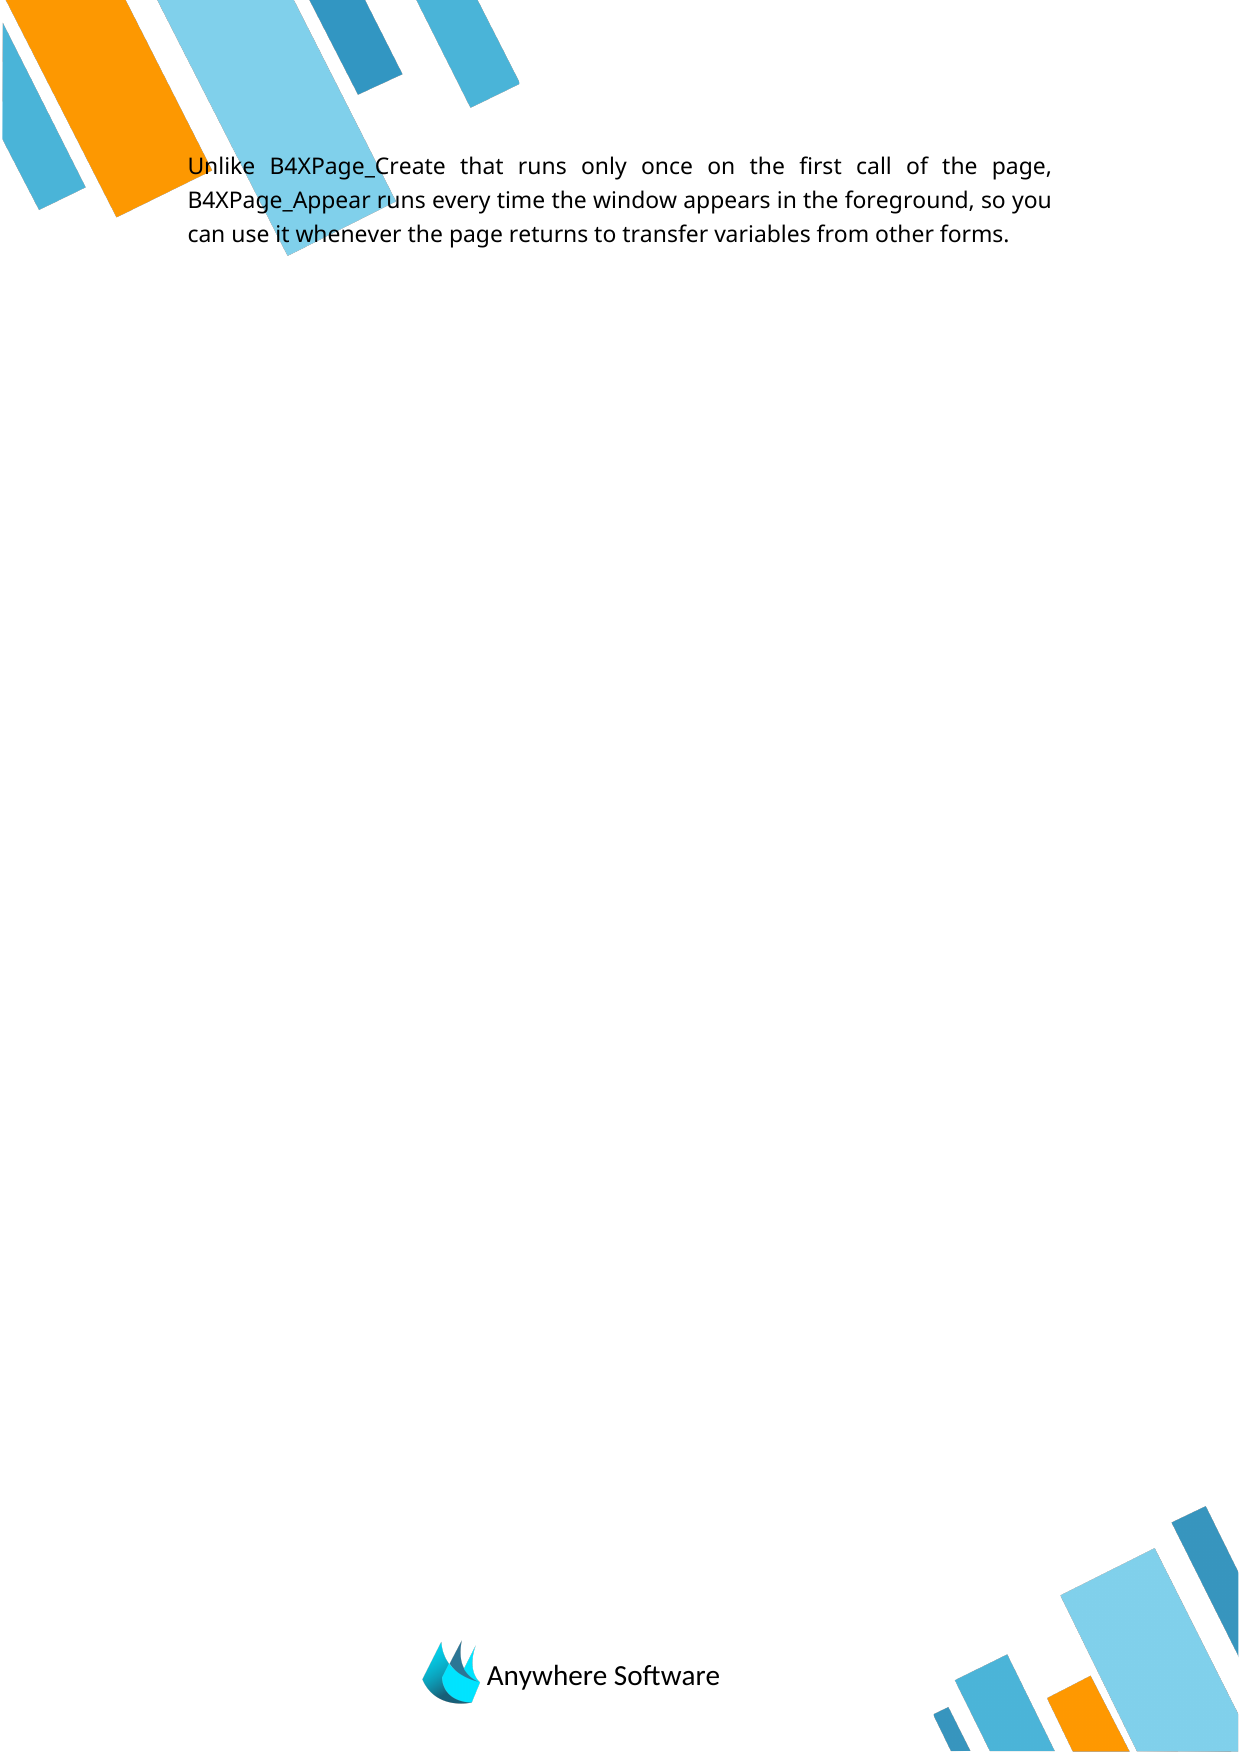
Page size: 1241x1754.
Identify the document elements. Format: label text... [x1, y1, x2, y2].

text Unlike B4XPage_Create that runs only once on the first call of the page, B4XPage_Appear runs every time the window appears in the foreground, so you can use it whenever the page returns to transfer variables from other forms. [187, 150, 1053, 249]
picture [2, 0, 520, 256]
picture [422, 1640, 481, 1704]
picture [933, 1506, 1239, 1752]
